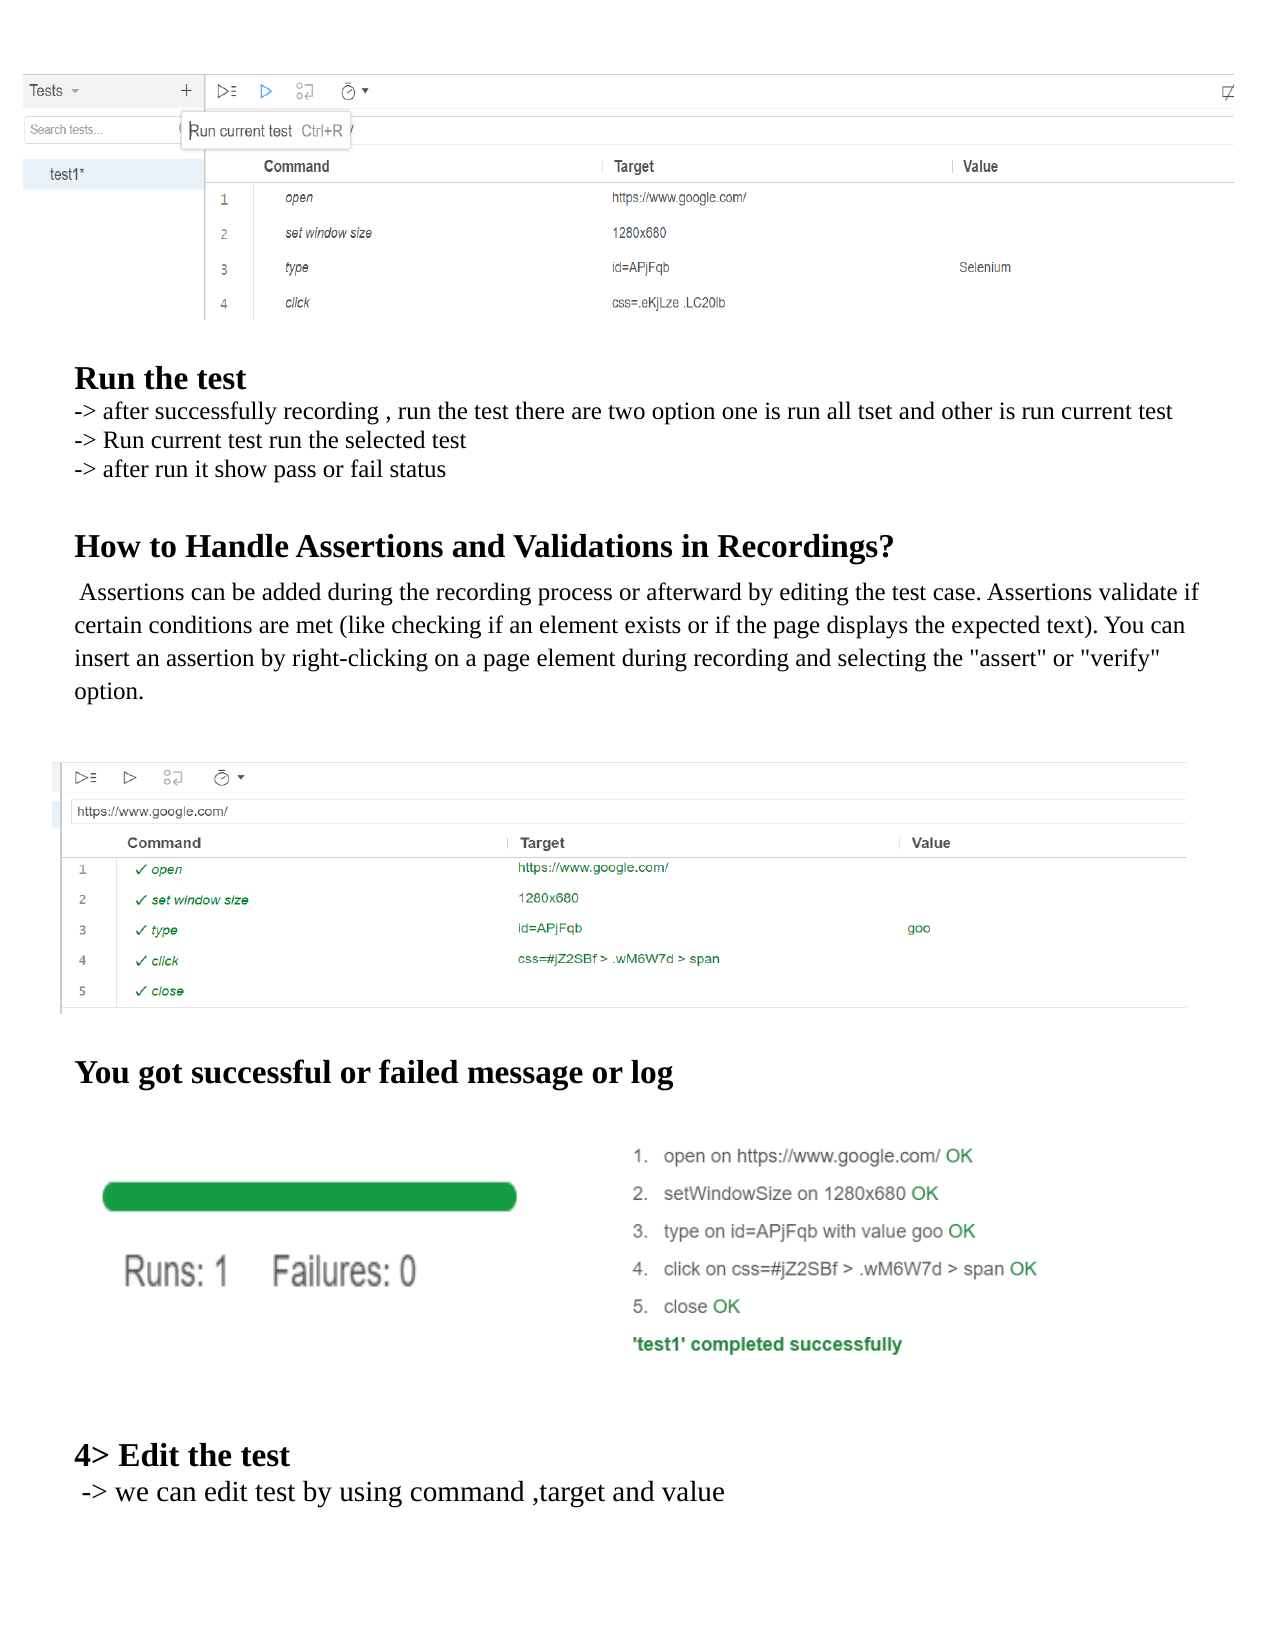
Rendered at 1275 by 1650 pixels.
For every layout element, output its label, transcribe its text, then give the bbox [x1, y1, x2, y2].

picture [91, 1149, 536, 1333]
text -> after run it show pass or fail status [74, 454, 1208, 482]
text 4> Edit the test [74, 1435, 1208, 1474]
picture [22, 72, 1234, 320]
text Run the test [74, 358, 1208, 396]
text -> after successfully recording , run the test there are two option one is run all tset and other is run current test [74, 396, 1208, 425]
text -> Run current test run the selected test [74, 425, 1208, 454]
text You got successful or failed message or log [74, 1052, 1208, 1090]
text Assertions can be added during the recording process or afterward by editing the test case. Assertions validate if certain conditions are met (like checking if an element exists or if the page displays the expected text). You can insert an assertion by right-clicking on a page element during recording and selecting the "assert" or "verify" option. [74, 577, 1208, 704]
picture [627, 1131, 1072, 1358]
picture [52, 758, 1187, 1014]
subtitle How to Handle Assertions and Validations in Recordings? [74, 526, 1208, 564]
text -> we can edit test by using command ,target and value [74, 1474, 1208, 1507]
